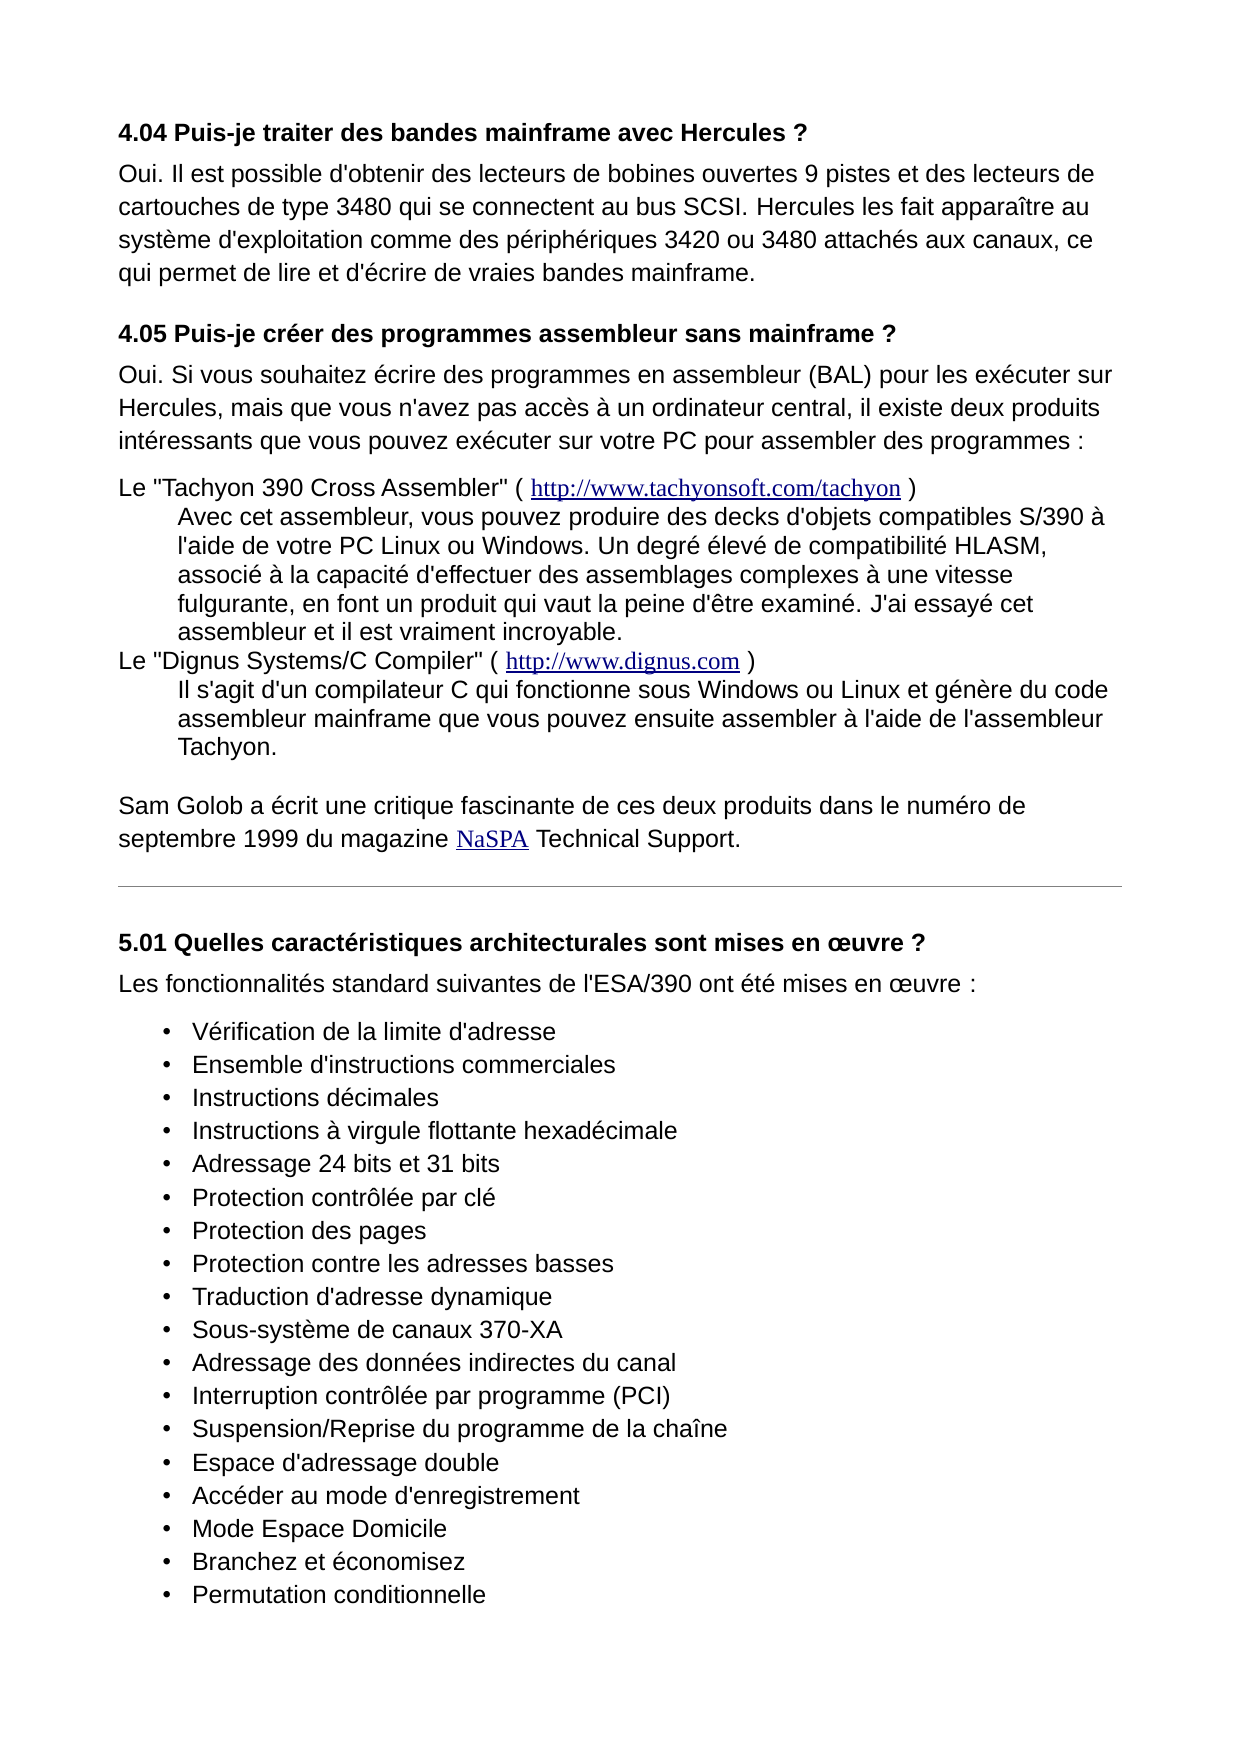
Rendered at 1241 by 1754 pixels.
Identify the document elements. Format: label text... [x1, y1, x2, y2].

list Espace d'adressage double [162, 1448, 1122, 1476]
list Adressage 24 bits et 31 bits [162, 1149, 1122, 1178]
list Ensemble d'instructions commerciales [162, 1050, 1122, 1079]
list Protection contrôlée par clé [162, 1183, 1122, 1211]
list Adressage des données indirectes du canal [162, 1348, 1122, 1377]
text Les fonctionnalités standard suivantes de l'ESA/390 ont été mises en œuvre : [118, 969, 1122, 998]
subtitle 4.04 Puis-je traiter des bandes mainframe avec Hercules ? [118, 118, 1122, 147]
list Permutation conditionnelle [162, 1580, 1122, 1609]
list Mode Espace Domicile [162, 1514, 1122, 1543]
list Instructions décimales [162, 1083, 1122, 1112]
list Instructions à virgule flottante hexadécimale [162, 1116, 1122, 1145]
text Oui. Il est possible d'obtenir des lecteurs de bobines ouvertes 9 pistes et des lecteurs de cartouches de type 3480 qui se connectent au bus SCSI. Hercules les fait apparaître au système d'exploitation comme des périphériques 3420 ou 3480 attachés aux canaux, ce qui permet de lire et d'écrire de vraies bandes mainframe. [118, 159, 1122, 287]
list Vérification de la limite d'adresse [162, 1017, 1122, 1046]
list Branchez et économisez [162, 1547, 1122, 1576]
subtitle Le "Tachyon 390 Cross Assembler" ( http://www.tachyonsoft.com/tachyon ) [118, 473, 1122, 502]
list Protection contre les adresses basses [162, 1249, 1122, 1278]
subtitle Le "Dignus Systems/C Compiler" ( http://www.dignus.com ) [118, 646, 1122, 675]
list Il s'agit d'un compilateur C qui fonctionne sous Windows ou Linux et génère du code assembleur mainframe que vous pouvez ensuite assembler à l'aide de l'assembleur Tachyon. [177, 675, 1122, 761]
list Protection des pages [162, 1216, 1122, 1244]
subtitle 4.05 Puis-je créer des programmes assembleur sans mainframe ? [118, 318, 1122, 347]
subtitle 5.01 Quelles caractéristiques architecturales sont mises en œuvre ? [118, 928, 1122, 957]
list Accéder au mode d'enregistrement [162, 1481, 1122, 1509]
text Sam Golob a écrit une critique fascinante de ces deux produits dans le numéro de septembre 1999 du magazine NaSPA Technical Support. [118, 791, 1122, 852]
list Traduction d'adresse dynamique [162, 1282, 1122, 1311]
text Oui. Si vous souhaitez écrire des programmes en assembleur (BAL) pour les exécuter sur Hercules, mais que vous n'avez pas accès à un ordinateur central, il existe deux produits intéressants que vous pouvez exécuter sur votre PC pour assembler des programmes : [118, 360, 1122, 454]
list Sous-système de canaux 370-XA [162, 1315, 1122, 1344]
list Interruption contrôlée par programme (PCI) [162, 1381, 1122, 1410]
list Suspension/Reprise du programme de la chaîne [162, 1414, 1122, 1443]
list Avec cet assembleur, vous pouvez produire des decks d'objets compatibles S/390 à l'aide de votre PC Linux ou Windows. Un degré élevé de compatibilité HLASM, associé à la capacité d'effectuer des assemblages complexes à une vitesse fulgurante, en font un produit qui vaut la peine d'être examiné. J'ai essayé cet assembleur et il est vraiment incroyable. [177, 502, 1122, 646]
